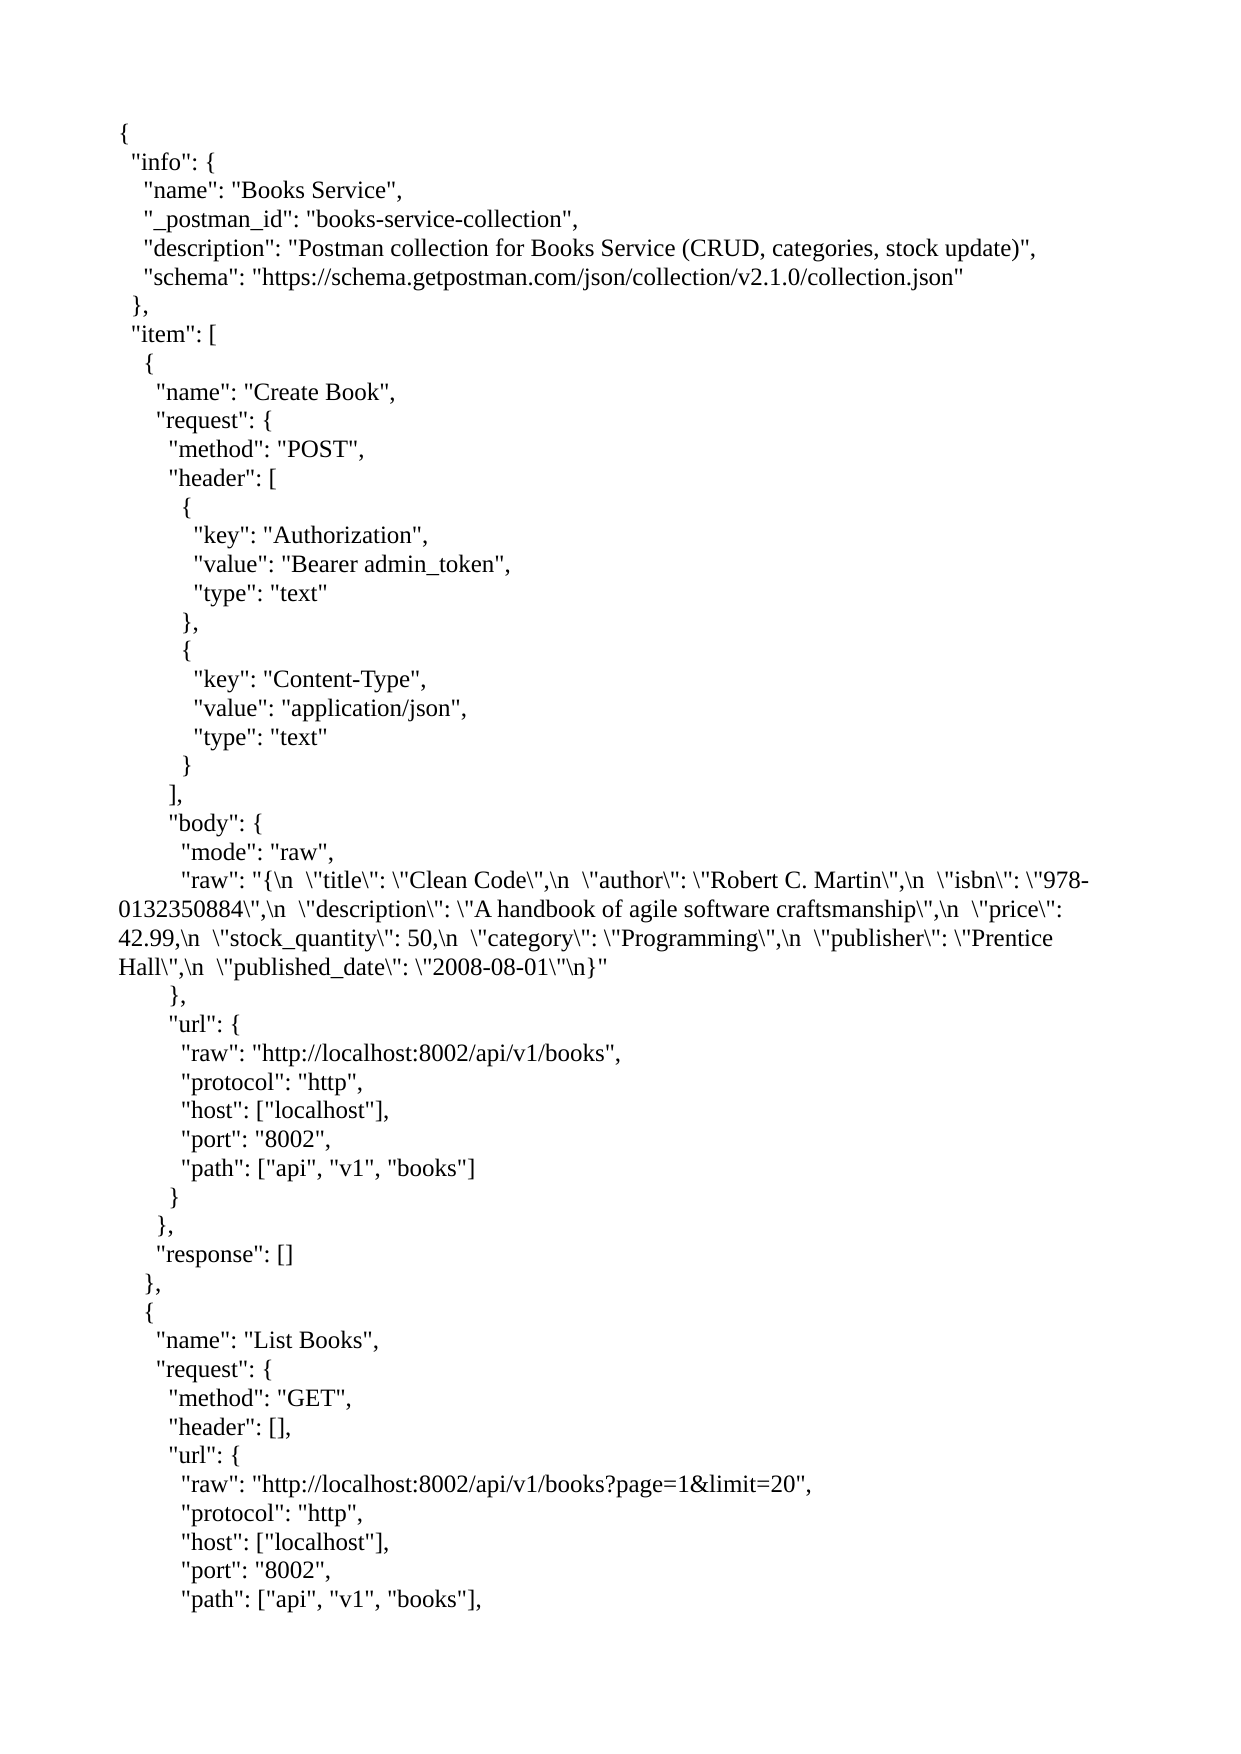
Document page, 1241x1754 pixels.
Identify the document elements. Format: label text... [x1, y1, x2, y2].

text "request": { [118, 406, 1122, 434]
text "path": ["api", "v1", "books"] [118, 1153, 1122, 1182]
text "protocol": "http", [118, 1067, 1122, 1096]
text "mode": "raw", [118, 837, 1122, 866]
text "method": "GET", [118, 1383, 1122, 1412]
text "info": { [118, 147, 1122, 176]
text "name": "Create Book", [118, 377, 1122, 406]
text }, [118, 607, 1122, 636]
text "request": { [118, 1354, 1122, 1383]
text "raw": "{\n \"title\": \"Clean Code\",\n \"author\": \"Robert C. Martin\",\n \"isbn\": \"978-0132350884\",\n \"description\": \"A handbook of agile software craftsmanship\",\n \"price\": 42.99,\n \"stock_quantity\": 50,\n \"category\": \"Programming\",\n \"publisher\": \"Prentice Hall\",\n \"published_date\": \"2008-08-01\"\n}" [118, 866, 1122, 981]
text "host": ["localhost"], [118, 1527, 1122, 1556]
text "name": "List Books", [118, 1326, 1122, 1354]
text "body": { [118, 808, 1122, 837]
text "name": "Books Service", [118, 176, 1122, 204]
text { [118, 636, 1122, 664]
text "raw": "http://localhost:8002/api/v1/books?page=1&limit=20", [118, 1469, 1122, 1498]
text "key": "Authorization", [118, 521, 1122, 549]
text "type": "text" [118, 578, 1122, 607]
text "value": "Bearer admin_token", [118, 549, 1122, 578]
text "value": "application/json", [118, 693, 1122, 722]
text }, [118, 1268, 1122, 1297]
text "url": { [118, 1009, 1122, 1038]
text } [118, 751, 1122, 779]
text "protocol": "http", [118, 1498, 1122, 1527]
text "response": [] [118, 1239, 1122, 1268]
text "header": [], [118, 1412, 1122, 1441]
text "_postman_id": "books-service-collection", [118, 204, 1122, 233]
text "host": ["localhost"], [118, 1096, 1122, 1124]
text "header": [ [118, 463, 1122, 492]
text { [118, 118, 1122, 147]
text "method": "POST", [118, 434, 1122, 463]
text "description": "Postman collection for Books Service (CRUD, categories, stock update)", [118, 233, 1122, 262]
text "port": "8002", [118, 1556, 1122, 1584]
text }, [118, 291, 1122, 319]
text "type": "text" [118, 722, 1122, 751]
text } [118, 1182, 1122, 1211]
text }, [118, 981, 1122, 1009]
text }, [118, 1211, 1122, 1239]
text ], [118, 779, 1122, 808]
text { [118, 1297, 1122, 1326]
text "port": "8002", [118, 1124, 1122, 1153]
text "path": ["api", "v1", "books"], [118, 1584, 1122, 1613]
text { [118, 492, 1122, 521]
text { [118, 348, 1122, 377]
text "key": "Content-Type", [118, 664, 1122, 693]
text "raw": "http://localhost:8002/api/v1/books", [118, 1038, 1122, 1067]
text "item": [ [118, 319, 1122, 348]
text "schema": "https://schema.getpostman.com/json/collection/v2.1.0/collection.json" [118, 262, 1122, 291]
text "url": { [118, 1441, 1122, 1469]
